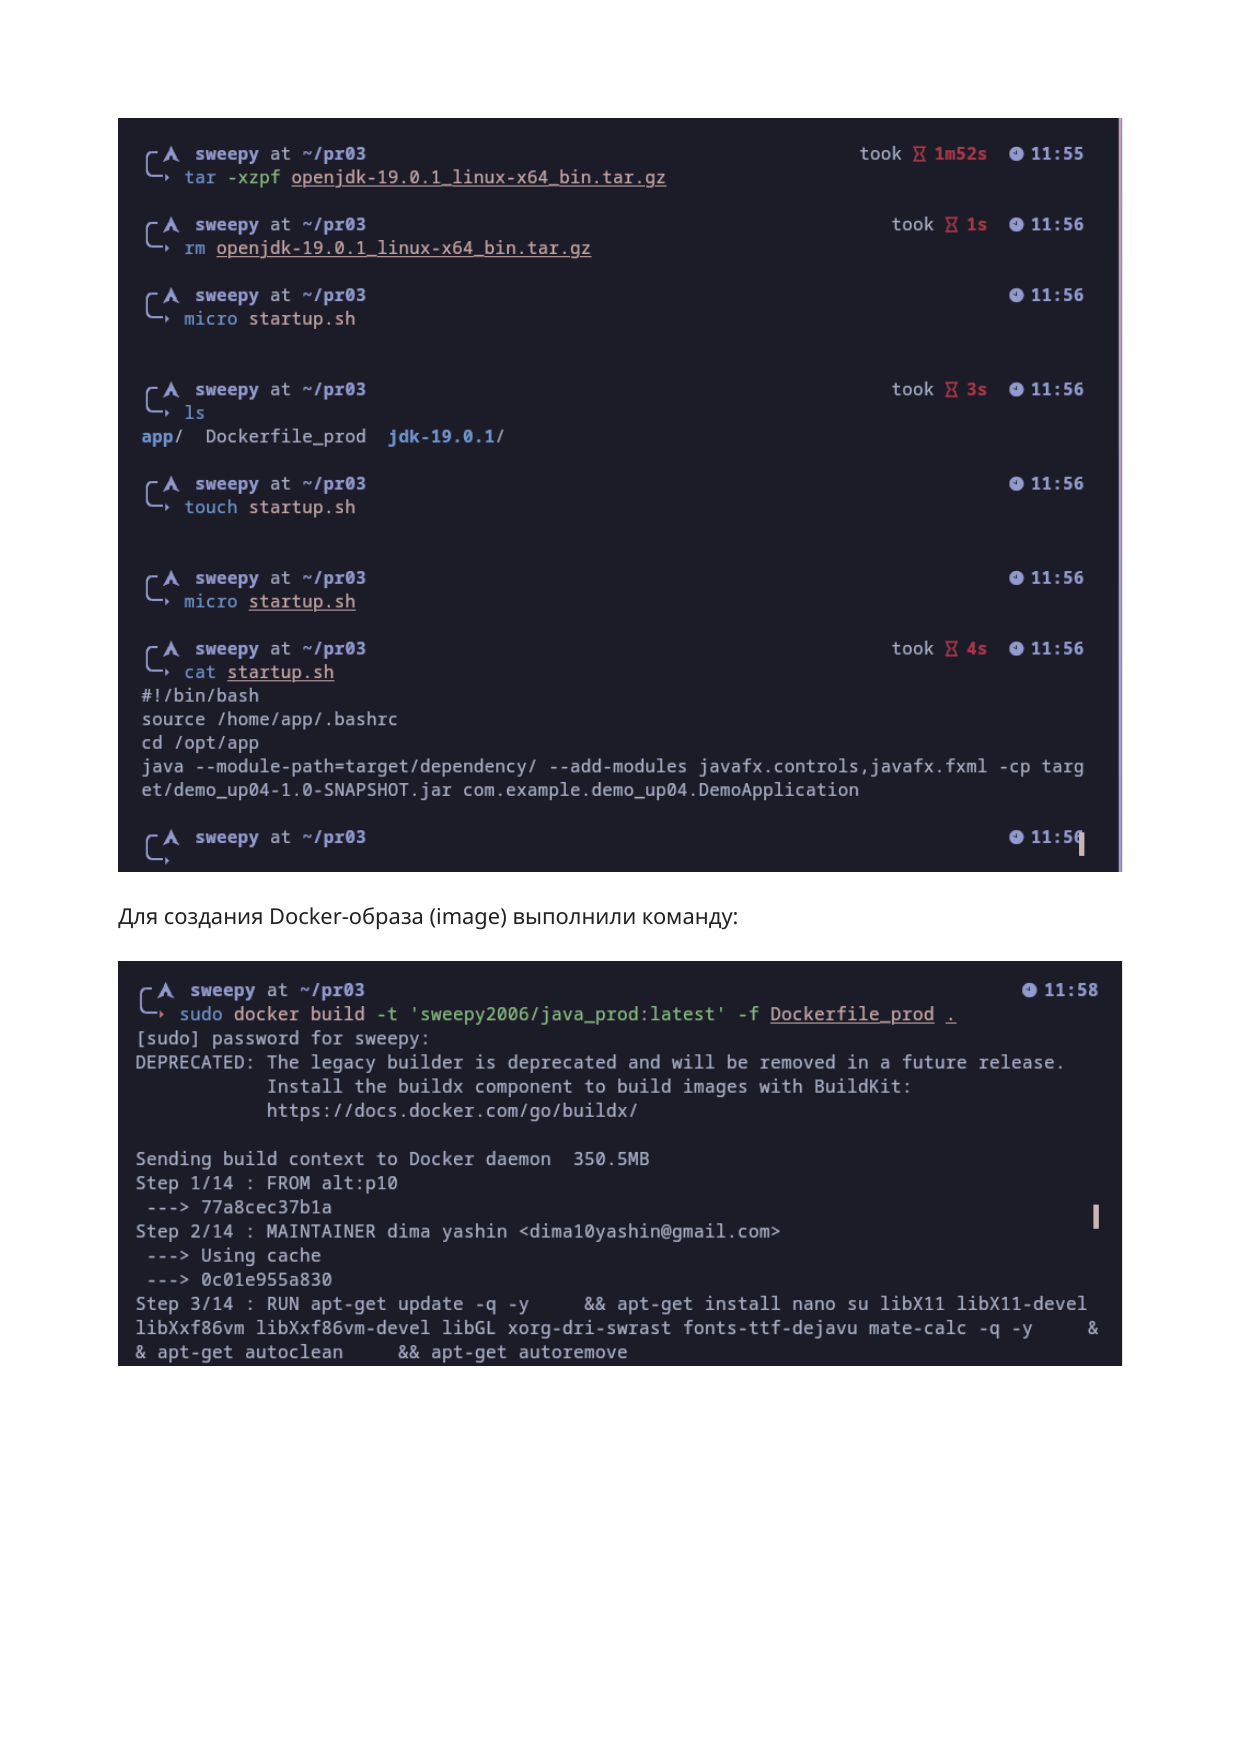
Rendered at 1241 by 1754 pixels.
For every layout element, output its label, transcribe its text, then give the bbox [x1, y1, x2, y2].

picture [118, 961, 1123, 1366]
text Для создания Docker-образа (image) выполнили команду: [118, 872, 1122, 931]
picture [118, 118, 1123, 872]
